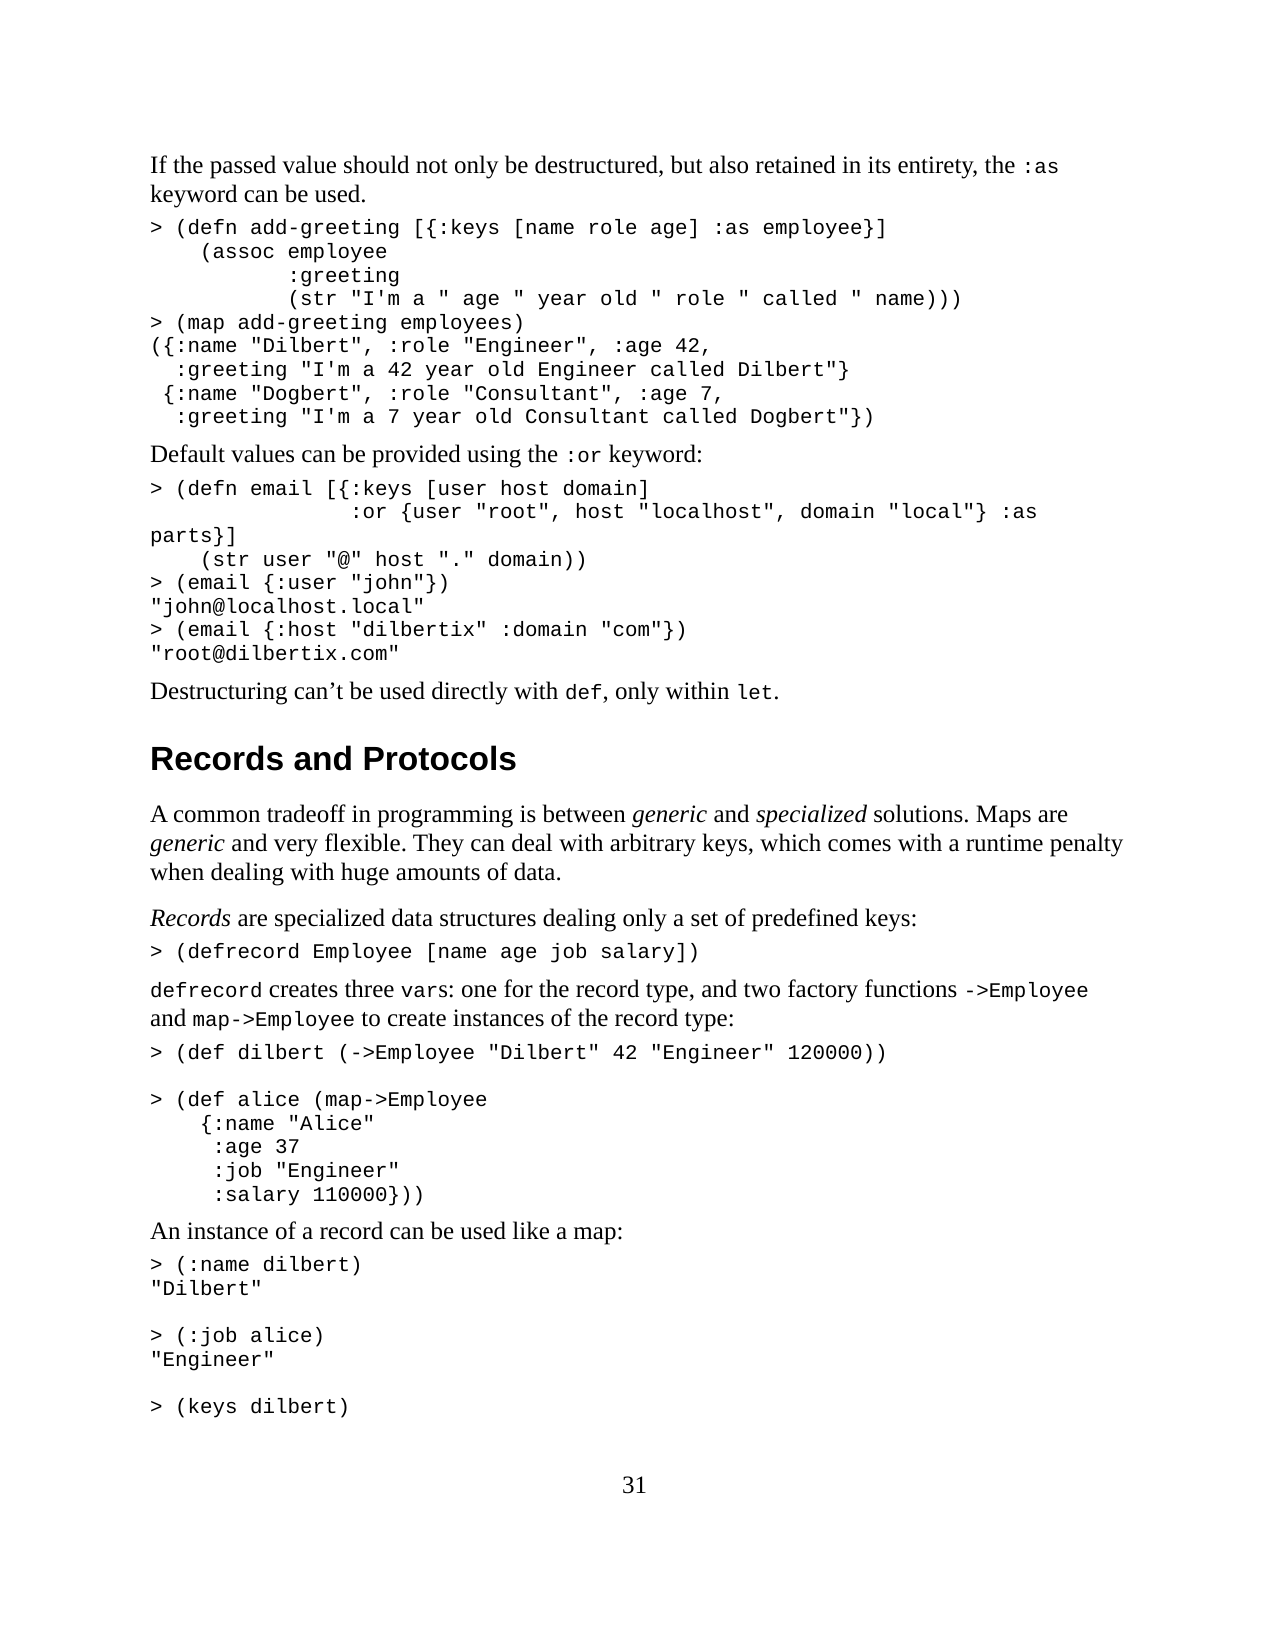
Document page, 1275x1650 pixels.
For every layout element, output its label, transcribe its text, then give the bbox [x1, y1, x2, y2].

text :age 37 [150, 1137, 1125, 1160]
text :greeting "I'm a 42 year old Engineer called Dilbert"} [150, 359, 1125, 383]
text :or {user "root", host "localhost", domain "local"} :as parts}] [150, 501, 1125, 548]
text :job "Engineer" [150, 1160, 1125, 1184]
text "Dilbert" [150, 1278, 1125, 1301]
text Destructuring can’t be used directly with def, only within let. [150, 676, 1125, 705]
text If the passed value should not only be destructured, but also retained in its entirety, the :as keyword can be used. [150, 150, 1125, 208]
text > (defrecord Employee [name age job salary]) [150, 941, 1125, 965]
text > (defn add-greeting [{:keys [name role age] :as employee}] [150, 217, 1125, 241]
text > (:name dilbert) [150, 1254, 1125, 1278]
text > (email {:host "dilbertix" :domain "com"}) [150, 619, 1125, 643]
text Records are specialized data structures dealing only a set of predefined keys: [150, 903, 1125, 932]
text "Engineer" [150, 1349, 1125, 1372]
text :greeting "I'm a 7 year old Consultant called Dogbert"}) [150, 406, 1125, 430]
text > (defn email [{:keys [user host domain] [150, 478, 1125, 501]
text "root@dilbertix.com" [150, 643, 1125, 667]
text A common tradeoff in programming is between generic and specialized solutions. Maps are generic and very flexible. They can deal with arbitrary keys, which comes with a runtime penalty when dealing with huge amounts of data. [150, 799, 1125, 886]
text An instance of a record can be used like a map: [150, 1216, 1125, 1245]
text ({:name "Dilbert", :role "Engineer", :age 42, [150, 336, 1125, 359]
text {:name "Alice" [150, 1113, 1125, 1137]
text > (email {:user "john"}) [150, 572, 1125, 596]
text > (keys dilbert) [150, 1396, 1125, 1420]
subtitle Records and Protocols [150, 739, 1125, 778]
text :greeting [150, 264, 1125, 288]
text :salary 110000})) [150, 1184, 1125, 1207]
text defrecord creates three vars: one for the record type, and two factory functions ->Employee and map->Employee to create instances of the record type: [150, 974, 1125, 1033]
text (assoc employee [150, 241, 1125, 264]
text "john@localhost.local" [150, 596, 1125, 619]
text (str user "@" host "." domain)) [150, 548, 1125, 572]
text > (:job alice) [150, 1325, 1125, 1349]
text (str "I'm a " age " year old " role " called " name))) [150, 288, 1125, 312]
text > (map add-greeting employees) [150, 312, 1125, 336]
text > (def alice (map->Employee [150, 1089, 1125, 1113]
text {:name "Dogbert", :role "Consultant", :age 7, [150, 383, 1125, 406]
text > (def dilbert (->Employee "Dilbert" 42 "Engineer" 120000)) [150, 1042, 1125, 1066]
text Default values can be provided using the :or keyword: [150, 439, 1125, 469]
